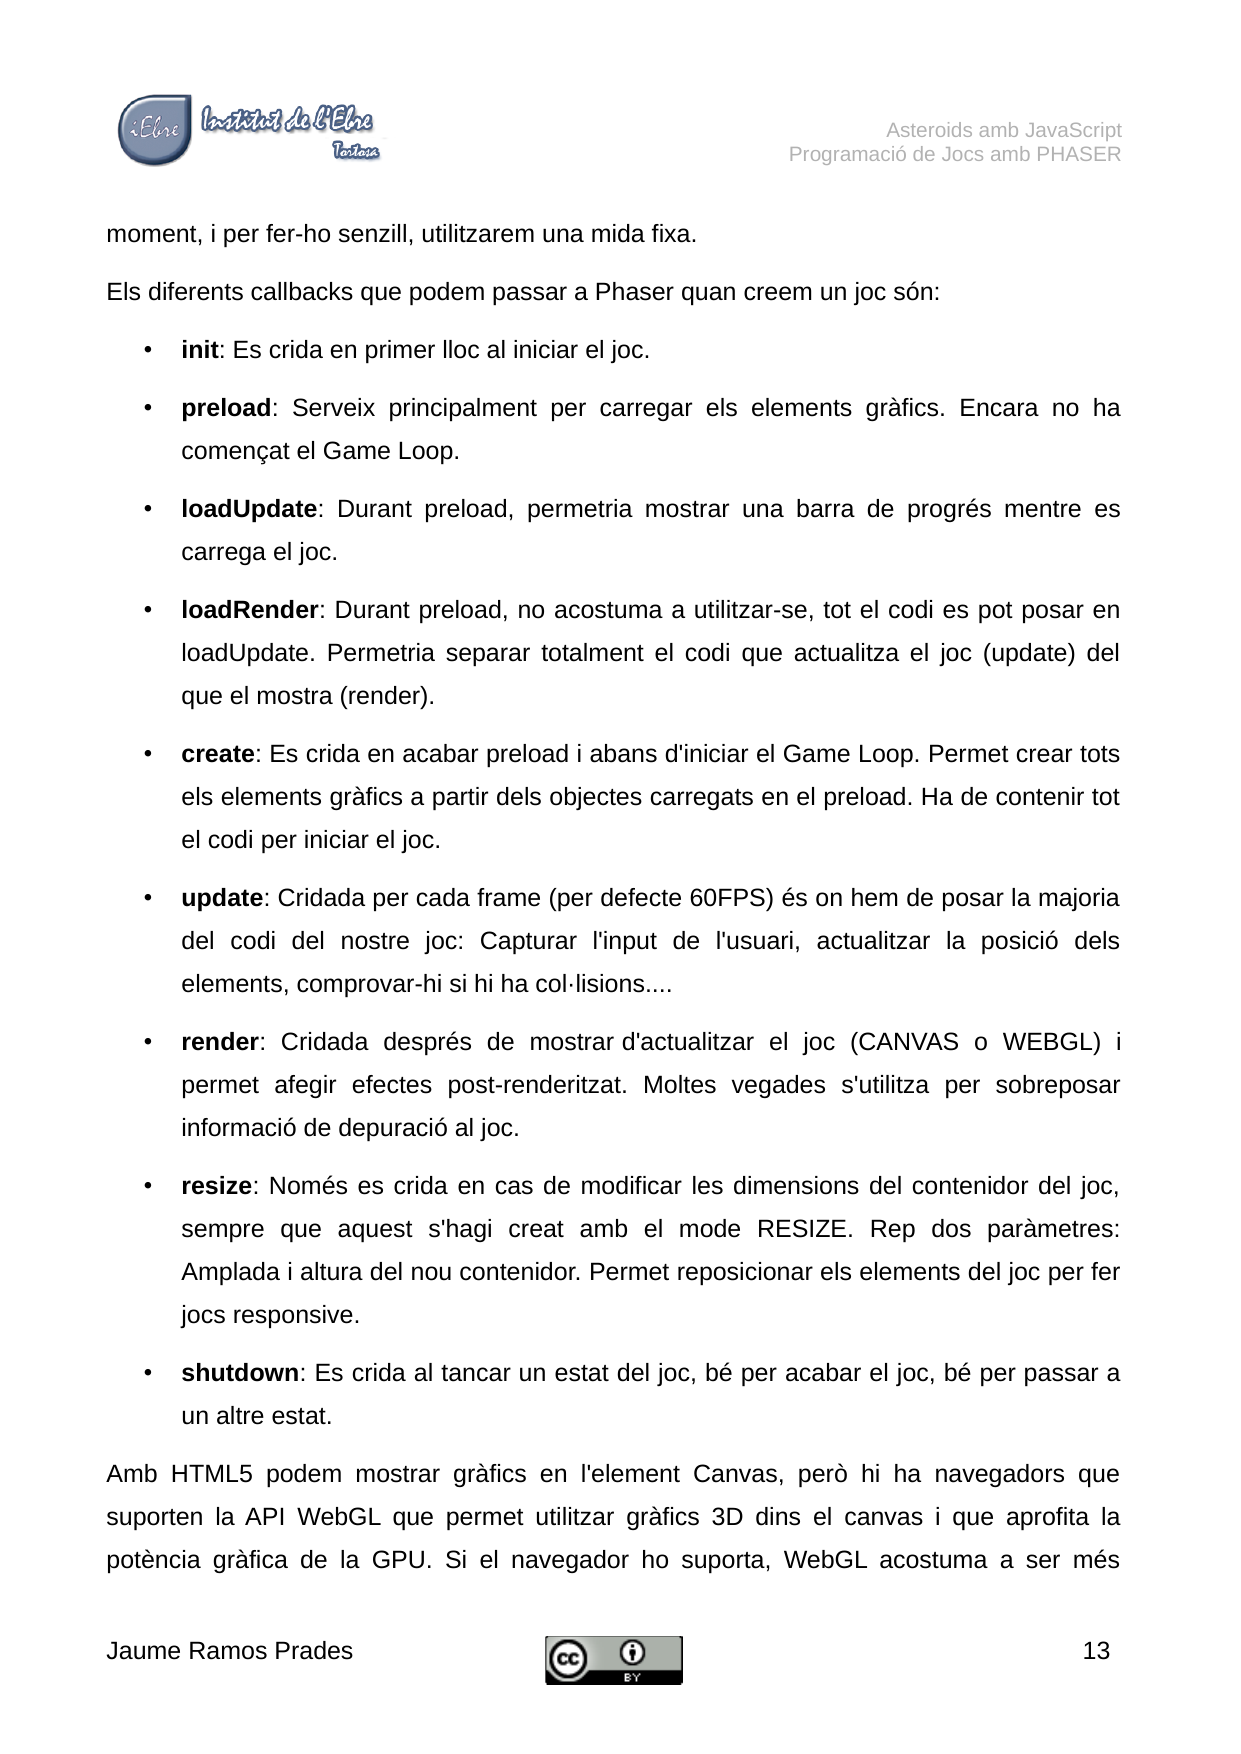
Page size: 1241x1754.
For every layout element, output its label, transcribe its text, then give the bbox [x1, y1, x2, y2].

text Els diferents callbacks que podem passar a Phaser quan creem un joc són: [106, 277, 1122, 306]
list preload: Serveix principalment per carregar els elements gràfics. Encara no ha començat el Game Loop. [144, 393, 1122, 465]
list update: Cridada per cada frame (per defecte 60FPS) és on hem de posar la majoria del codi del nostre joc: Capturar l'input de l'usuari, actualitzar la posició dels elements, comprovar-hi si hi ha col·lisions.... [144, 883, 1122, 998]
list create: Es crida en acabar preload i abans d'iniciar el Game Loop. Permet crear tots els elements gràfics a partir dels objectes carregats en el preload. Ha de contenir tot el codi per iniciar el joc. [144, 739, 1122, 854]
text Amb HTML5 podem mostrar gràfics en l'element Canvas, però hi ha navegadors que suporten la API WebGL que permet utilitzar gràfics 3D dins el canvas i que aprofita la potència gràfica de la GPU. Si el navegador ho suporta, WebGL acostuma a ser més [106, 1459, 1122, 1574]
picture [106, 79, 397, 181]
list loadRender: Durant preload, no acostuma a utilitzar-se, tot el codi es pot posar en loadUpdate. Permetria separar totalment el codi que actualitza el joc (update) del que el mostra (render). [144, 594, 1122, 710]
list init: Es crida en primer lloc al iniciar el joc. [144, 335, 1122, 364]
text moment, i per fer-ho senzill, utilitzarem una mida fixa. [106, 219, 1122, 248]
list render: Cridada després de mostrar d'actualitzar el joc (CANVAS o WEBGL) i permet afegir efectes post-renderitzat. Moltes vegades s'utilitza per sobreposar informació de depuració al joc. [144, 1027, 1122, 1142]
list loadUpdate: Durant preload, permetria mostrar una barra de progrés mentre es carrega el joc. [144, 494, 1122, 566]
list shutdown: Es crida al tancar un estat del joc, bé per acabar el joc, bé per passar a un altre estat. [144, 1358, 1122, 1430]
picture [545, 1636, 683, 1685]
list resize: Només es crida en cas de modificar les dimensions del contenidor del joc, sempre que aquest s'hagi creat amb el mode RESIZE. Rep dos paràmetres: Amplada i altura del nou contenidor. Permet reposicionar els elements del joc per fer jocs responsive. [144, 1171, 1122, 1329]
